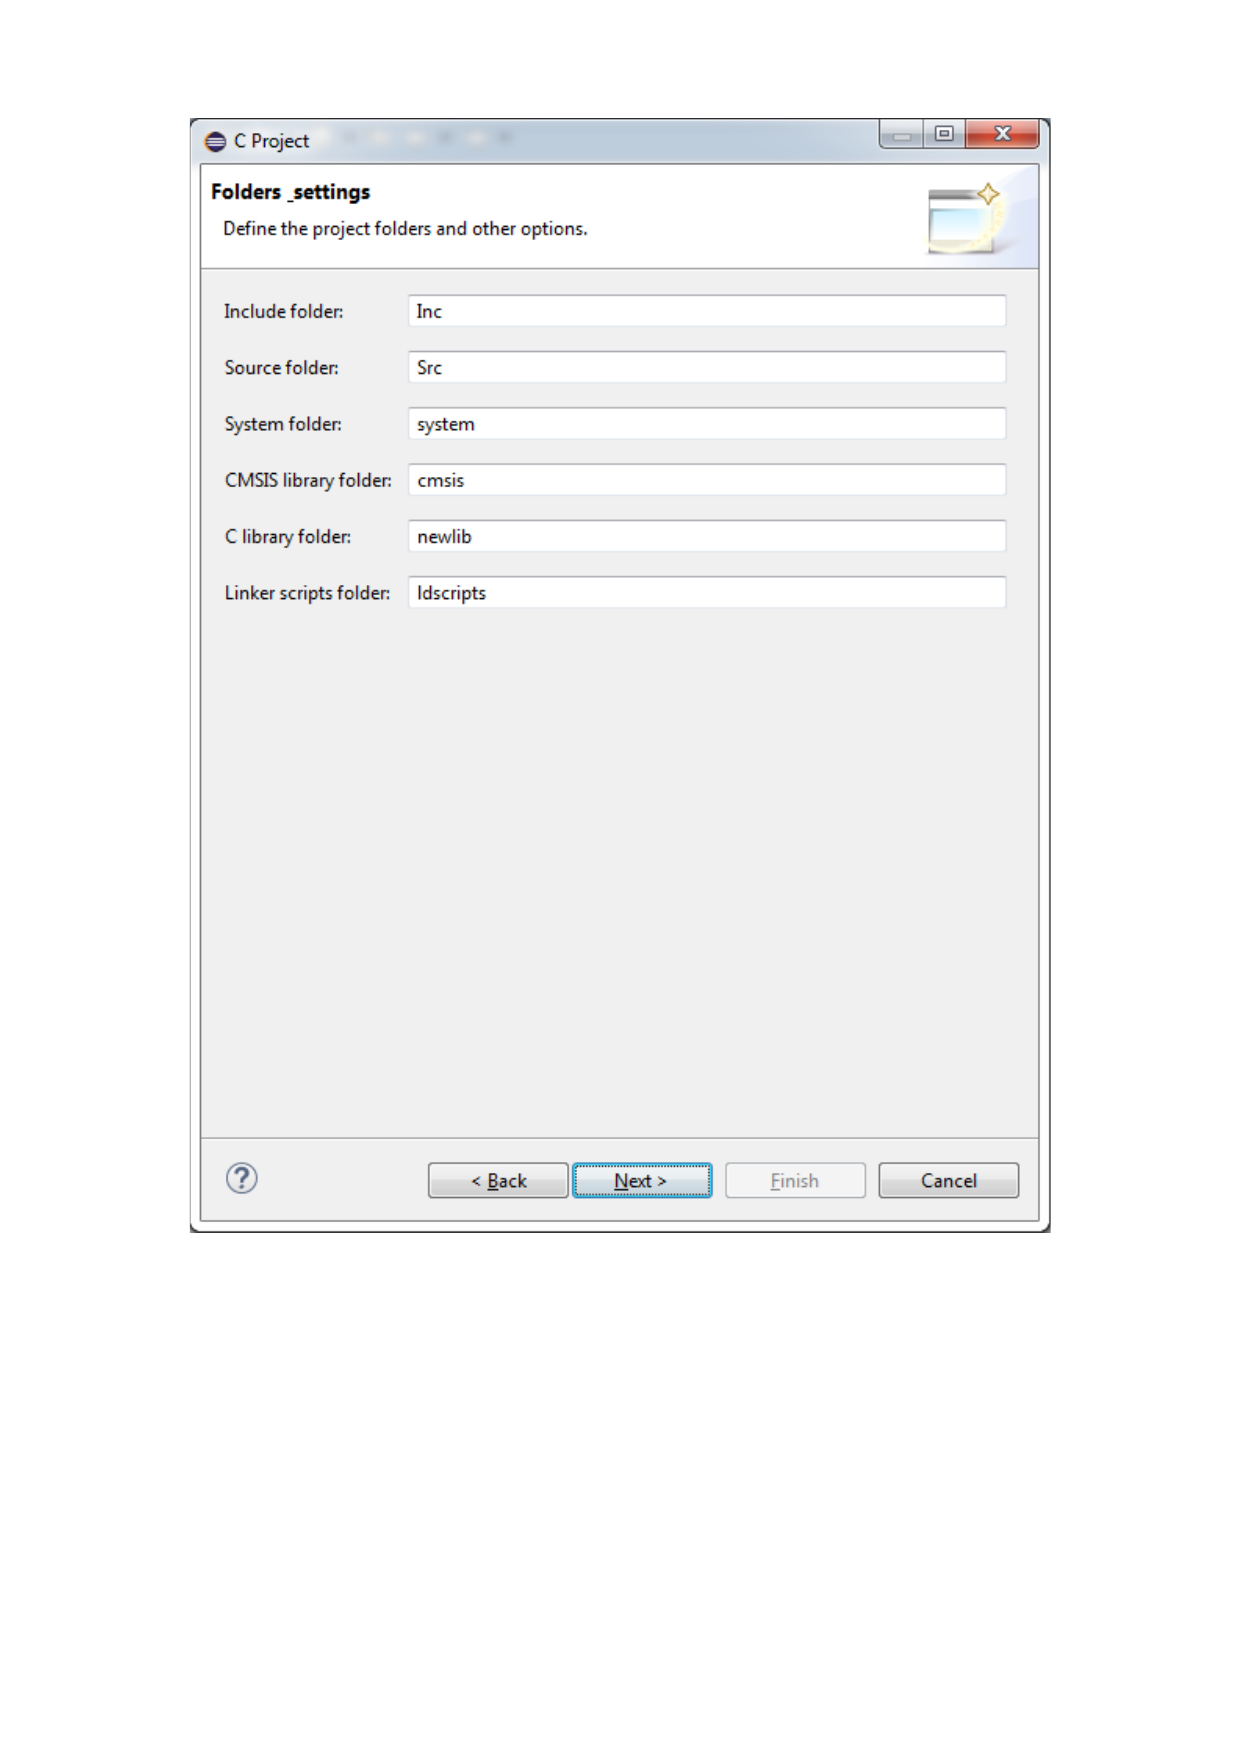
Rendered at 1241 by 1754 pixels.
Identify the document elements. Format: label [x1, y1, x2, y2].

picture [189, 118, 1051, 1233]
